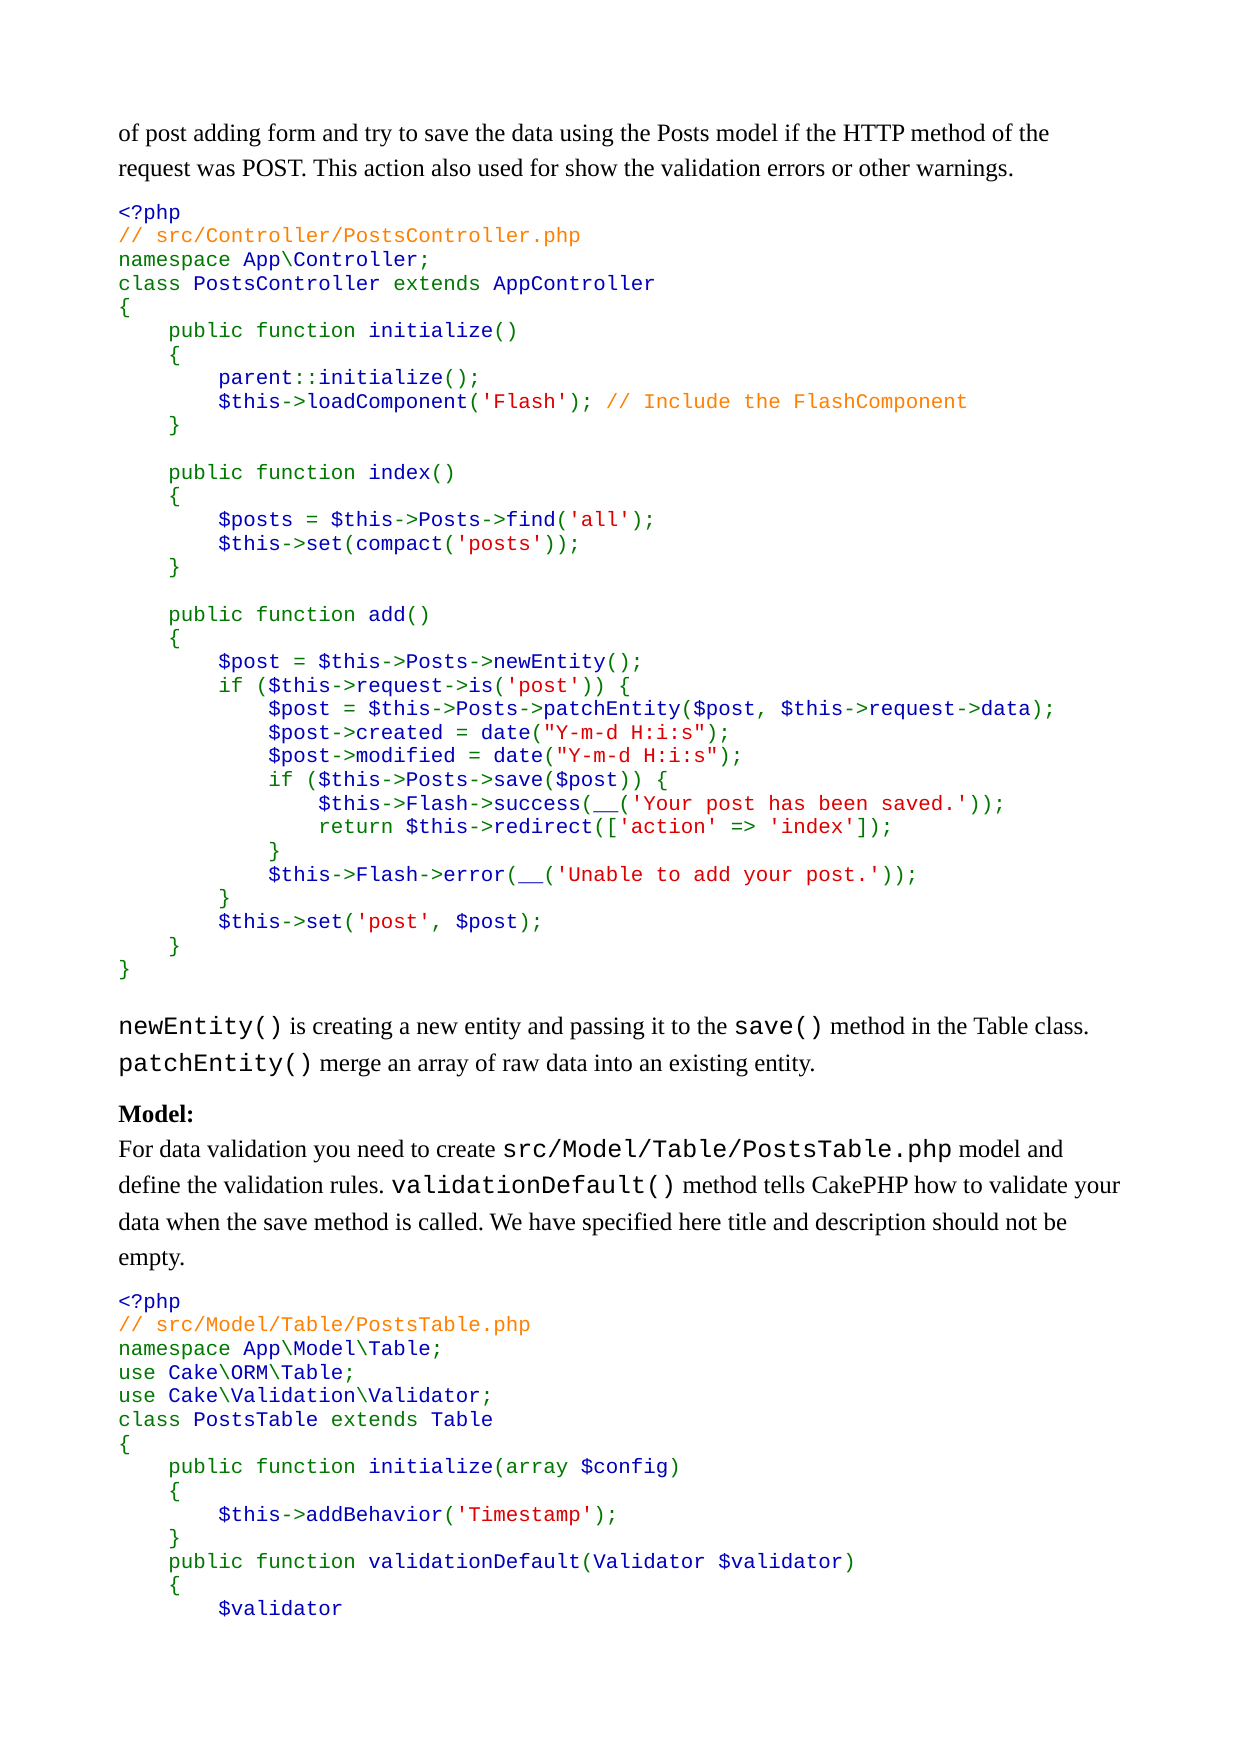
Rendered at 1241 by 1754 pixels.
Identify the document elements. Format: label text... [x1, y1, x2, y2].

text { [118, 343, 1122, 367]
text $this->Flash->success(__('Your post has been saved.')); [118, 793, 1122, 816]
text if ($this->Posts->save($post)) { [118, 769, 1122, 793]
text <?php [118, 1291, 1122, 1314]
text $this->loadComponent('Flash'); // Include the FlashComponent [118, 391, 1122, 414]
text { [118, 1480, 1122, 1503]
text parent::initialize(); [118, 367, 1122, 391]
text // src/Model/Table/PostsTable.php [118, 1314, 1122, 1338]
text if ($this->request->is('post')) { [118, 674, 1122, 698]
text $posts = $this->Posts->find('all'); [118, 509, 1122, 533]
text public function initialize(array $config) [118, 1456, 1122, 1480]
text $this->addBehavior('Timestamp'); [118, 1503, 1122, 1527]
text use Cake\Validation\Validator; [118, 1385, 1122, 1409]
text Model: For data validation you need to create src/Model/Table/PostsTable.php model and define the validation rules. validationDefault() method tells CakePHP how to validate your data when the save method is called. We have specified here title and description should not be empty. [118, 1099, 1122, 1270]
text namespace App\Controller; [118, 249, 1122, 273]
text newEntity() is creating a new entity and passing it to the save() method in the Table class. patchEntity() merge an array of raw data into an existing entity. [118, 1011, 1122, 1079]
text class PostsTable extends Table [118, 1409, 1122, 1433]
text } [118, 935, 1122, 958]
text $post->modified = date("Y-m-d H:i:s"); [118, 746, 1122, 769]
text } [118, 958, 1122, 982]
text $post = $this->Posts->patchEntity($post, $this->request->data); [118, 698, 1122, 722]
text $this->set('post', $post); [118, 911, 1122, 935]
text { [118, 1433, 1122, 1456]
text $this->Flash->error(__('Unable to add your post.')); [118, 864, 1122, 887]
text public function add() [118, 604, 1122, 627]
text } [118, 414, 1122, 438]
text { [118, 627, 1122, 651]
text <?php [118, 202, 1122, 225]
text return $this->redirect(['action' => 'index']); [118, 816, 1122, 840]
text use Cake\ORM\Table; [118, 1362, 1122, 1385]
text } [118, 1527, 1122, 1551]
text } [118, 840, 1122, 864]
text public function validationDefault(Validator $validator) [118, 1551, 1122, 1574]
text class PostsController extends AppController [118, 273, 1122, 296]
text namespace App\Model\Table; [118, 1338, 1122, 1362]
text public function initialize() [118, 320, 1122, 343]
text { [118, 296, 1122, 320]
text } [118, 887, 1122, 911]
text { [118, 1574, 1122, 1598]
text $validator [118, 1598, 1122, 1622]
text of post adding form and try to save the data using the Posts model if the HTTP method of the request was POST. This action also used for show the validation errors or other warnings. [118, 118, 1122, 181]
text { [118, 485, 1122, 509]
text // src/Controller/PostsController.php [118, 225, 1122, 249]
text } [118, 556, 1122, 580]
text $post = $this->Posts->newEntity(); [118, 651, 1122, 674]
text $post->created = date("Y-m-d H:i:s"); [118, 722, 1122, 746]
text public function index() [118, 462, 1122, 485]
text $this->set(compact('posts')); [118, 533, 1122, 556]
